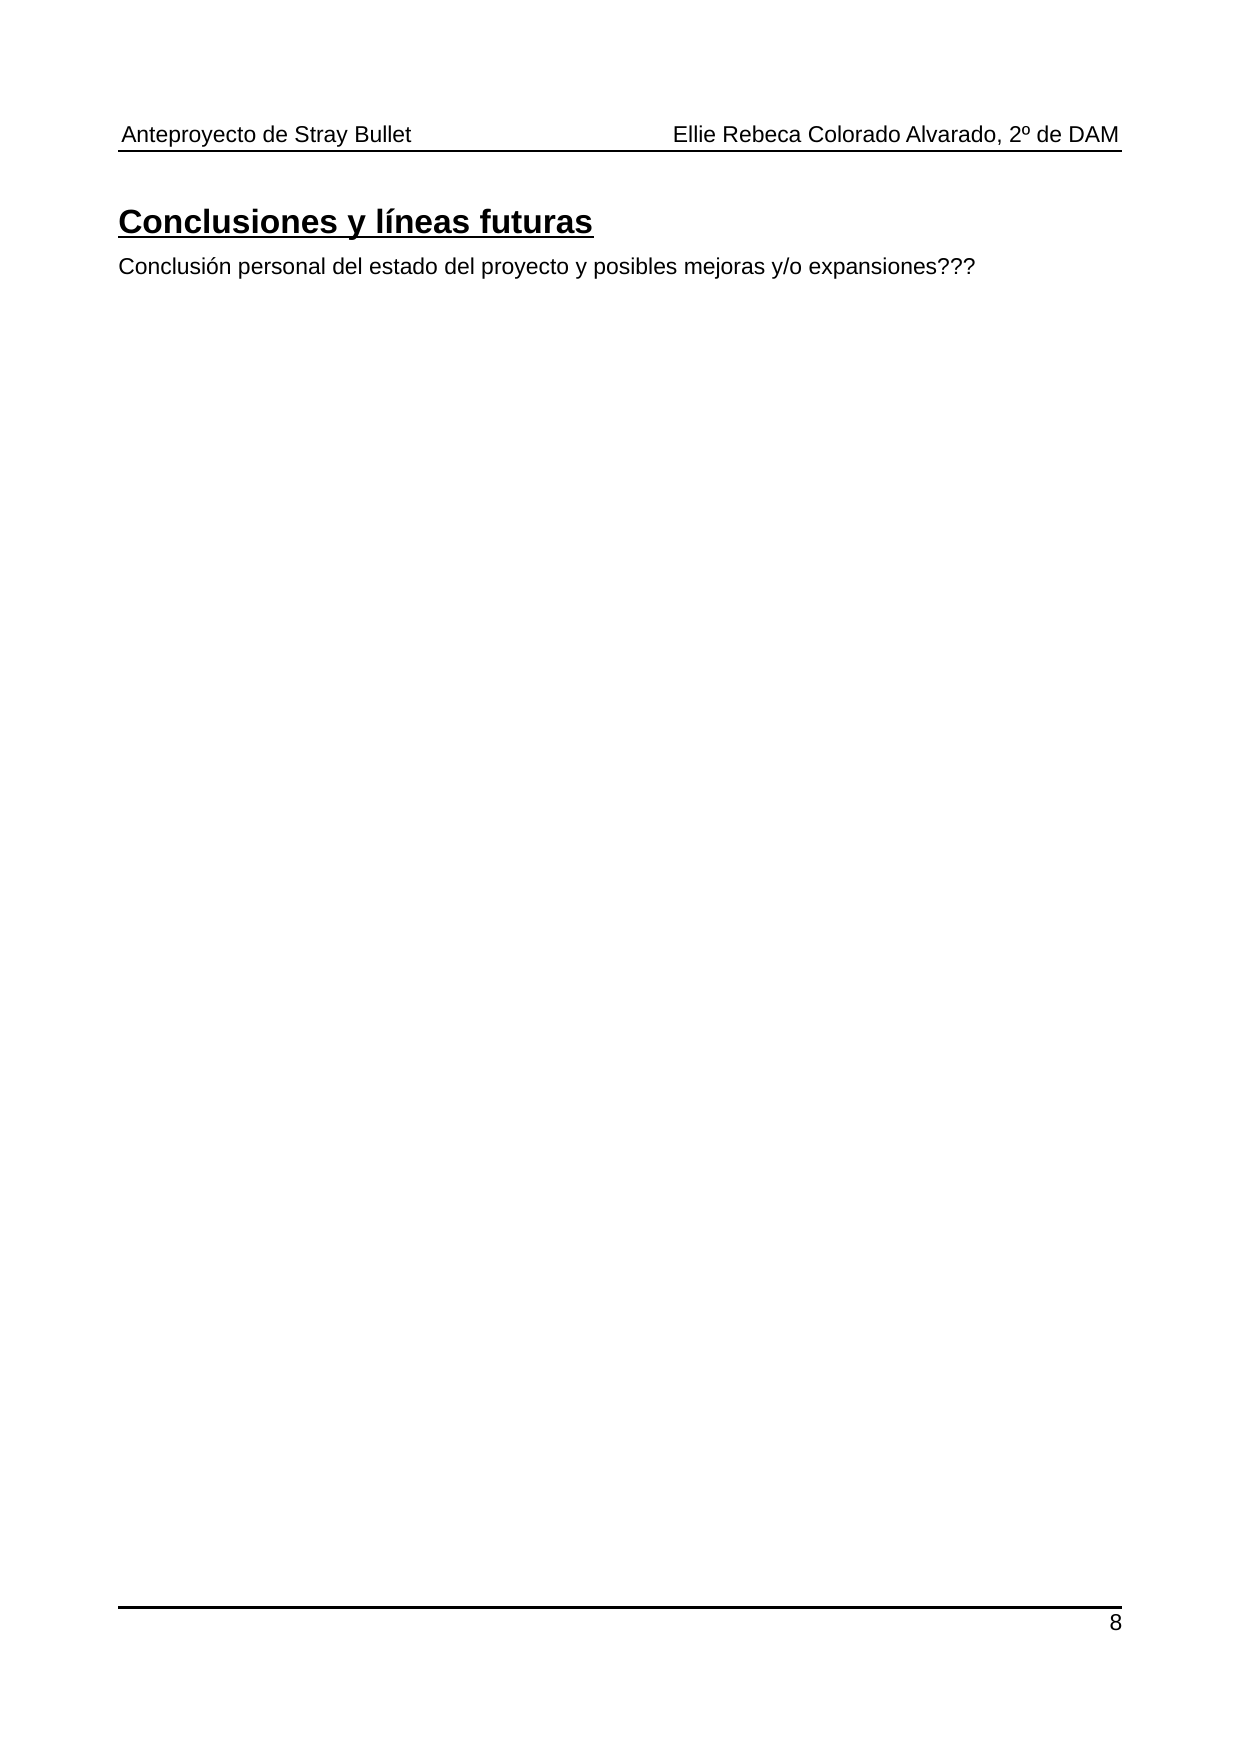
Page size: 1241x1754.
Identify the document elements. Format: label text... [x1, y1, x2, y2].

subtitle Conclusiones y líneas futuras [118, 202, 1122, 241]
text Conclusión personal del estado del proyecto y posibles mejoras y/o expansiones??? [118, 253, 1122, 279]
